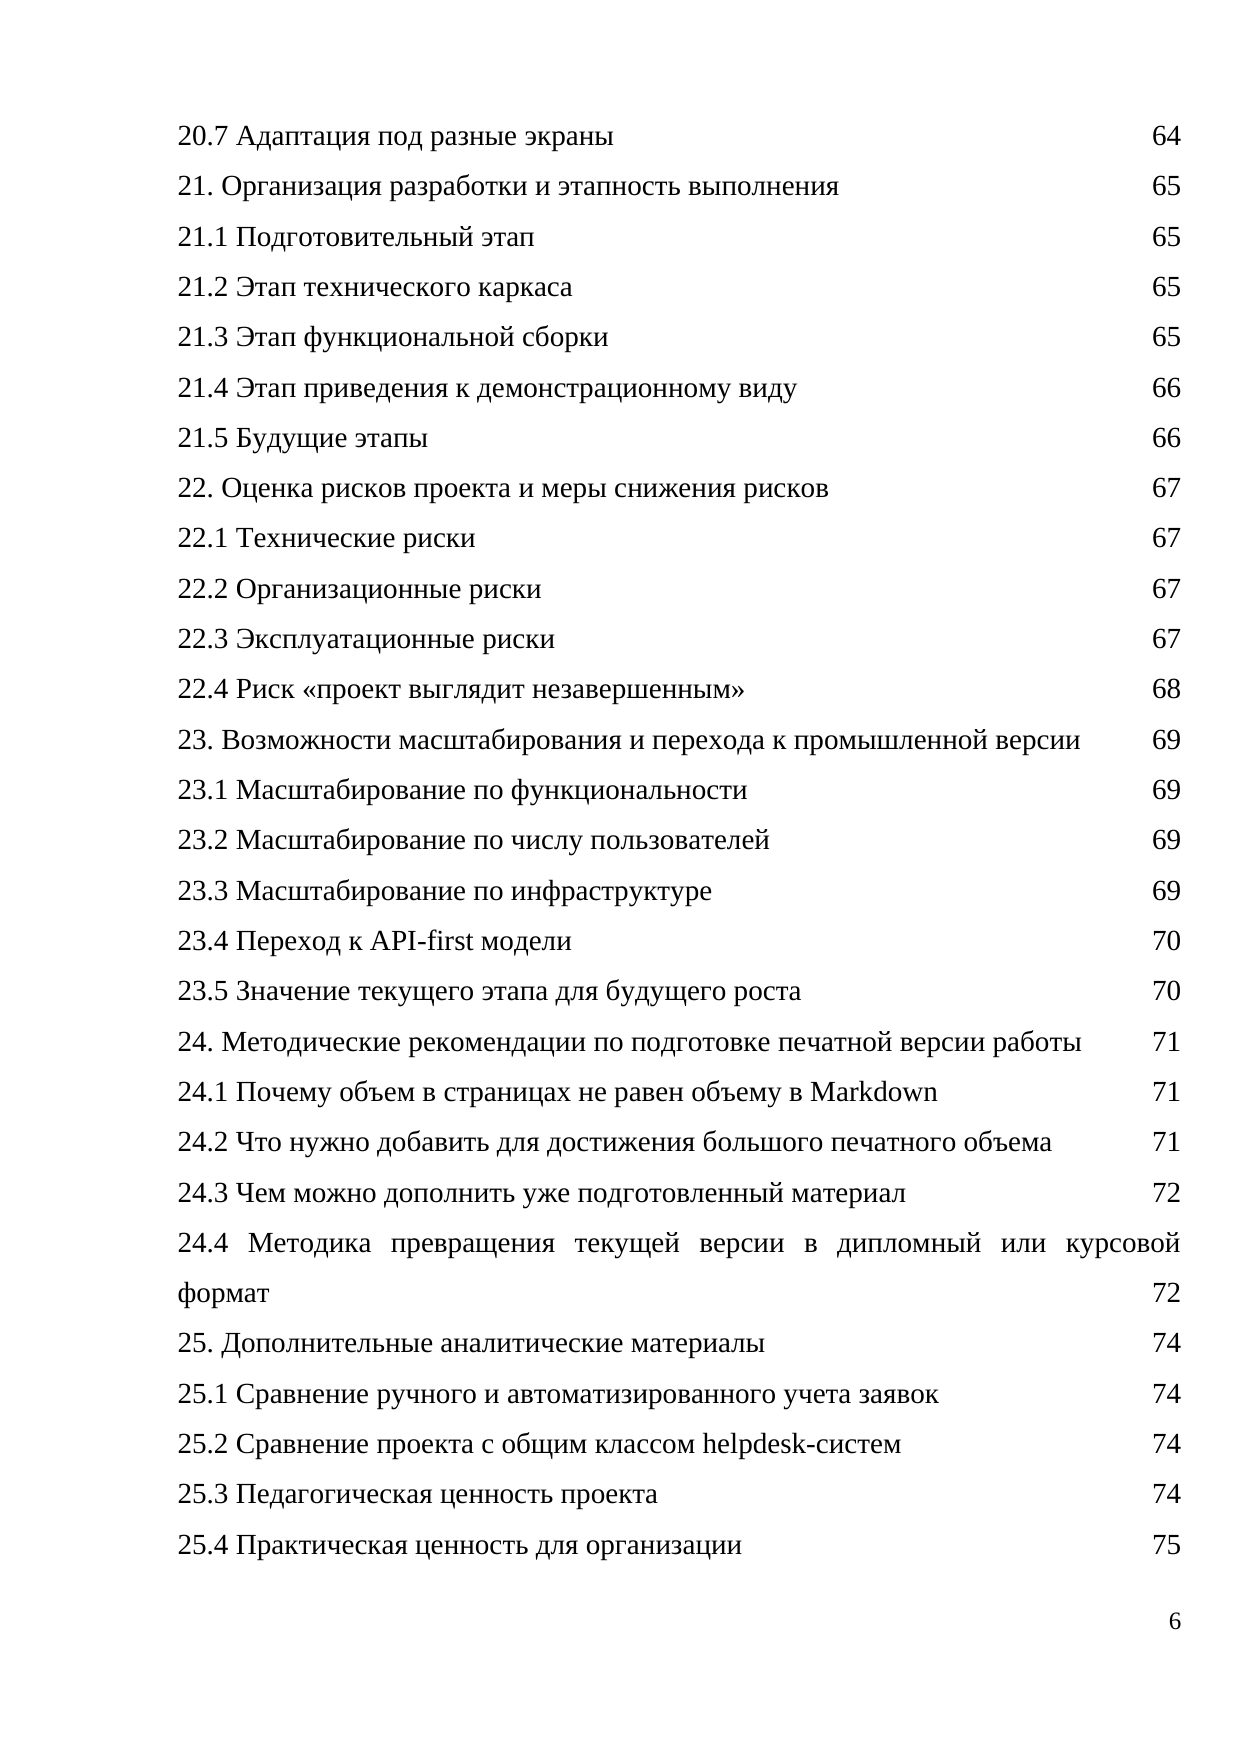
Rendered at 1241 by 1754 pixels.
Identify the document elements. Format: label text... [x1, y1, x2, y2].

text 21.2 Этап технического каркаса 65 [177, 269, 1181, 303]
text 21.4 Этап приведения к демонстрационному виду 66 [177, 370, 1181, 403]
text 25.2 Сравнение проекта с общим классом helpdesk-систем 74 [177, 1426, 1181, 1460]
text 23.5 Значение текущего этапа для будущего роста 70 [177, 973, 1181, 1007]
text 22.1 Технические риски 67 [177, 521, 1181, 554]
text 22.4 Риск «проект выглядит незавершенным» 68 [177, 672, 1181, 705]
text 24.2 Что нужно добавить для достижения большого печатного объема 71 [177, 1124, 1181, 1158]
text 23.4 Переход к API-first модели 70 [177, 923, 1181, 957]
text 23.2 Масштабирование по числу пользователей 69 [177, 822, 1181, 856]
text 21.1 Подготовительный этап 65 [177, 219, 1181, 252]
text 22.3 Эксплуатационные риски 67 [177, 621, 1181, 655]
text 21.5 Будущие этапы 66 [177, 420, 1181, 453]
text 23. Возможности масштабирования и перехода к промышленной версии 69 [177, 722, 1181, 755]
text 24. Методические рекомендации по подготовке печатной версии работы 71 [177, 1024, 1181, 1057]
text 23.1 Масштабирование по функциональности 69 [177, 772, 1181, 806]
text 22. Оценка рисков проекта и меры снижения рисков 67 [177, 470, 1181, 504]
text 24.3 Чем можно дополнить уже подготовленный материал 72 [177, 1175, 1181, 1208]
text 24.1 Почему объем в страницах не равен объему в Markdown 71 [177, 1074, 1181, 1108]
text 25. Дополнительные аналитические материалы 74 [177, 1326, 1181, 1359]
text 21. Организация разработки и этапность выполнения 65 [177, 168, 1181, 202]
text 25.4 Практическая ценность для организации 75 [177, 1527, 1181, 1560]
text 22.2 Организационные риски 67 [177, 571, 1181, 604]
text 20.7 Адаптация под разные экраны 64 [177, 118, 1181, 152]
text 25.1 Сравнение ручного и автоматизированного учета заявок 74 [177, 1376, 1181, 1409]
text 24.4 Методика превращения текущей версии в дипломный или курсовой формат 72 [177, 1225, 1181, 1309]
text 25.3 Педагогическая ценность проекта 74 [177, 1477, 1181, 1510]
text 23.3 Масштабирование по инфраструктуре 69 [177, 873, 1181, 906]
text 21.3 Этап функциональной сборки 65 [177, 319, 1181, 353]
